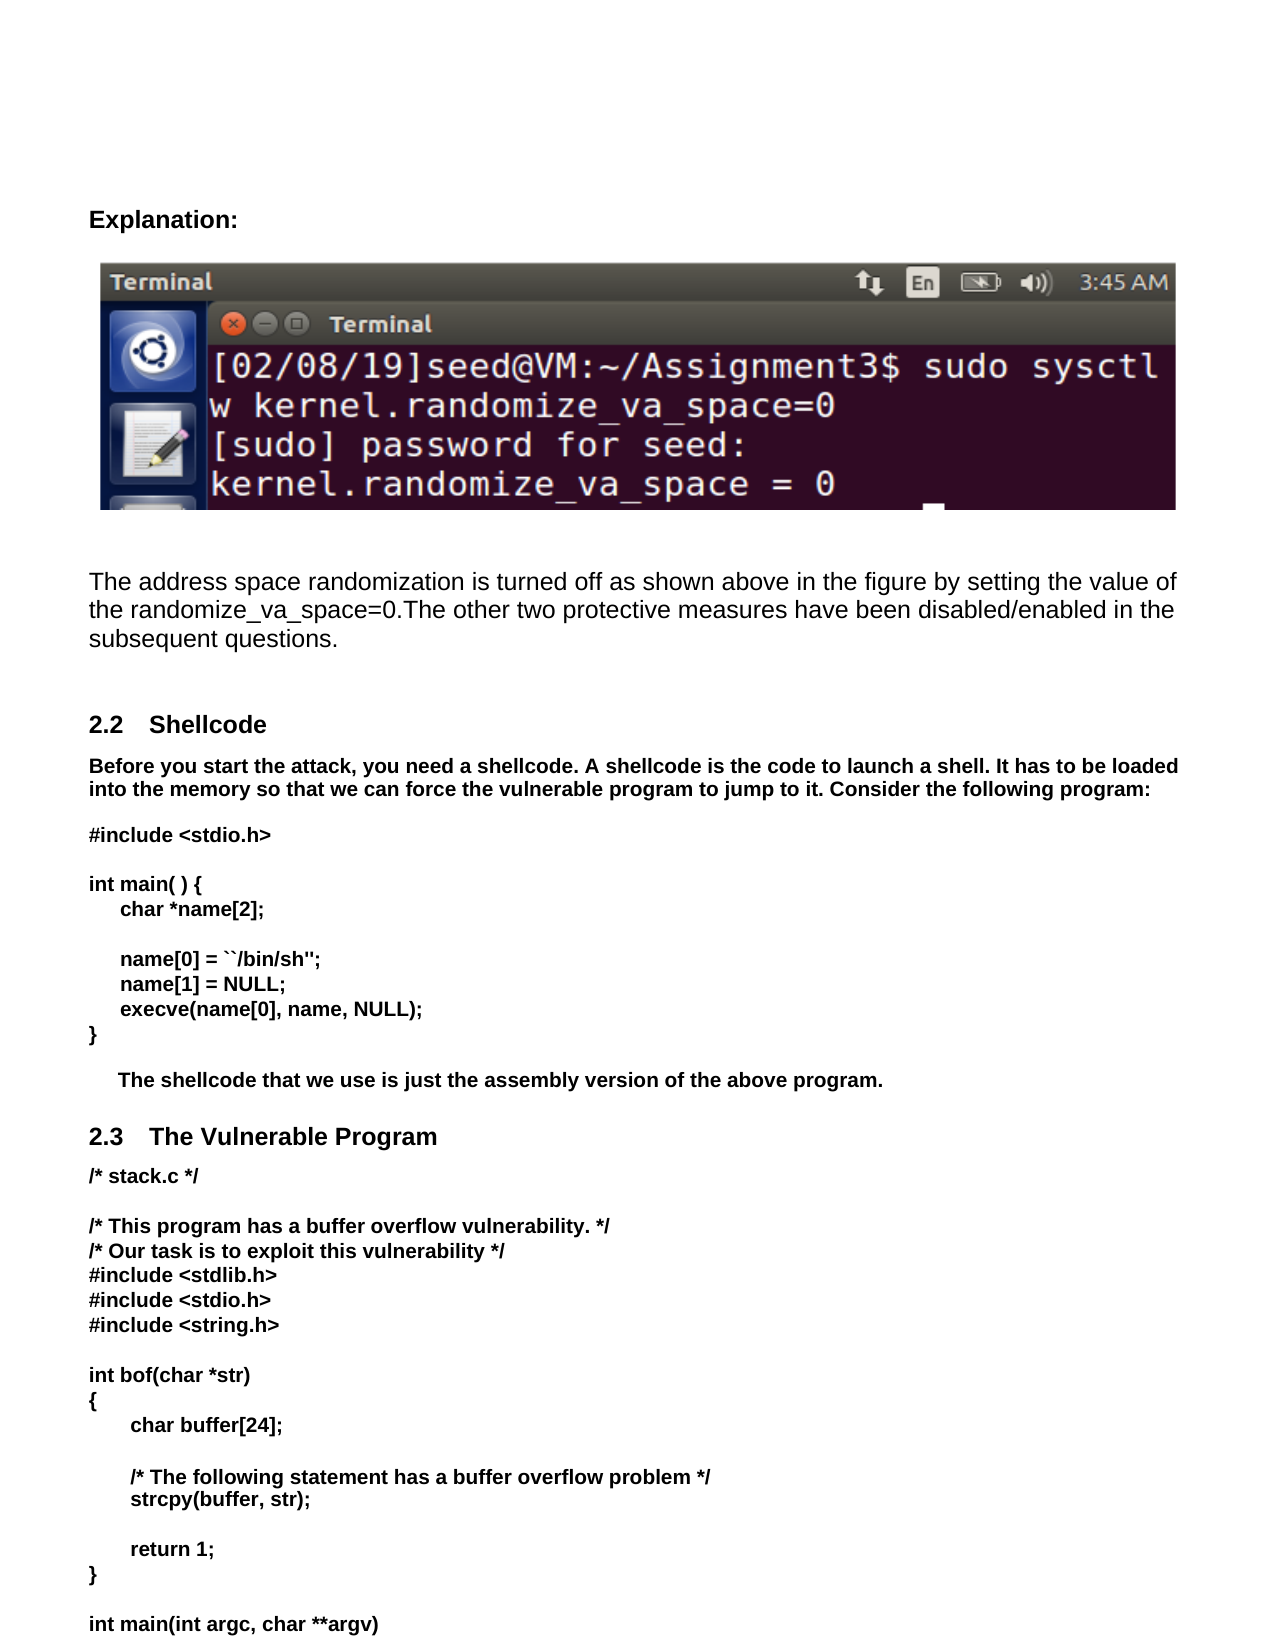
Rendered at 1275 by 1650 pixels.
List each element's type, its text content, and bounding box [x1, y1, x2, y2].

text The address space randomization is turned off as shown above in the figure by setting the value of the randomize_va_space=0.The other two protective measures have been disabled/enabled in the subsequent questions. [88, 567, 1187, 653]
text /* The following statement has a buffer overflow problem */ strcpy(buffer, str); [130, 1467, 775, 1511]
text #include <stdio.h> [88, 822, 1187, 846]
picture [100, 262, 1176, 510]
text /* This program has a buffer overflow vulnerability. */ [88, 1213, 1187, 1237]
text } [88, 1022, 1187, 1046]
text #include <string.h> [88, 1313, 1187, 1337]
text /* stack.c */ [88, 1164, 1187, 1188]
text #include <stdio.h> [88, 1288, 1187, 1312]
text The shellcode that we use is just the assembly version of the above program. [118, 1067, 1187, 1091]
text return 1; [130, 1537, 1187, 1561]
text /* Our task is to exploit this vulnerability */ [88, 1238, 1187, 1262]
text char buffer[24]; [130, 1413, 1187, 1437]
text Before you start the attack, you need a shellcode. A shellcode is the code to launch a shell. It has to be loaded into the memory so that we can force the vulnerable program to jump to it. Consider the following program: [88, 756, 1187, 801]
text name[0] = ``/bin/sh''; [120, 947, 1187, 971]
text execve(name[0], name, NULL); [120, 997, 1187, 1021]
text } [88, 1562, 1187, 1586]
text char *name[2]; [120, 897, 1187, 921]
text { [88, 1388, 1187, 1412]
text #include <stdlib.h> [88, 1263, 1187, 1287]
text int main(int argc, char **argv) [88, 1612, 1187, 1636]
text int main( ) { [88, 872, 1187, 896]
text 2.3 The Vulnerable Program [88, 1122, 1187, 1151]
text name[1] = NULL; [120, 972, 1187, 996]
text 2.2 Shellcode [88, 710, 1187, 739]
text Explanation: [88, 205, 1187, 233]
text int bof(char *str) [88, 1363, 1187, 1387]
